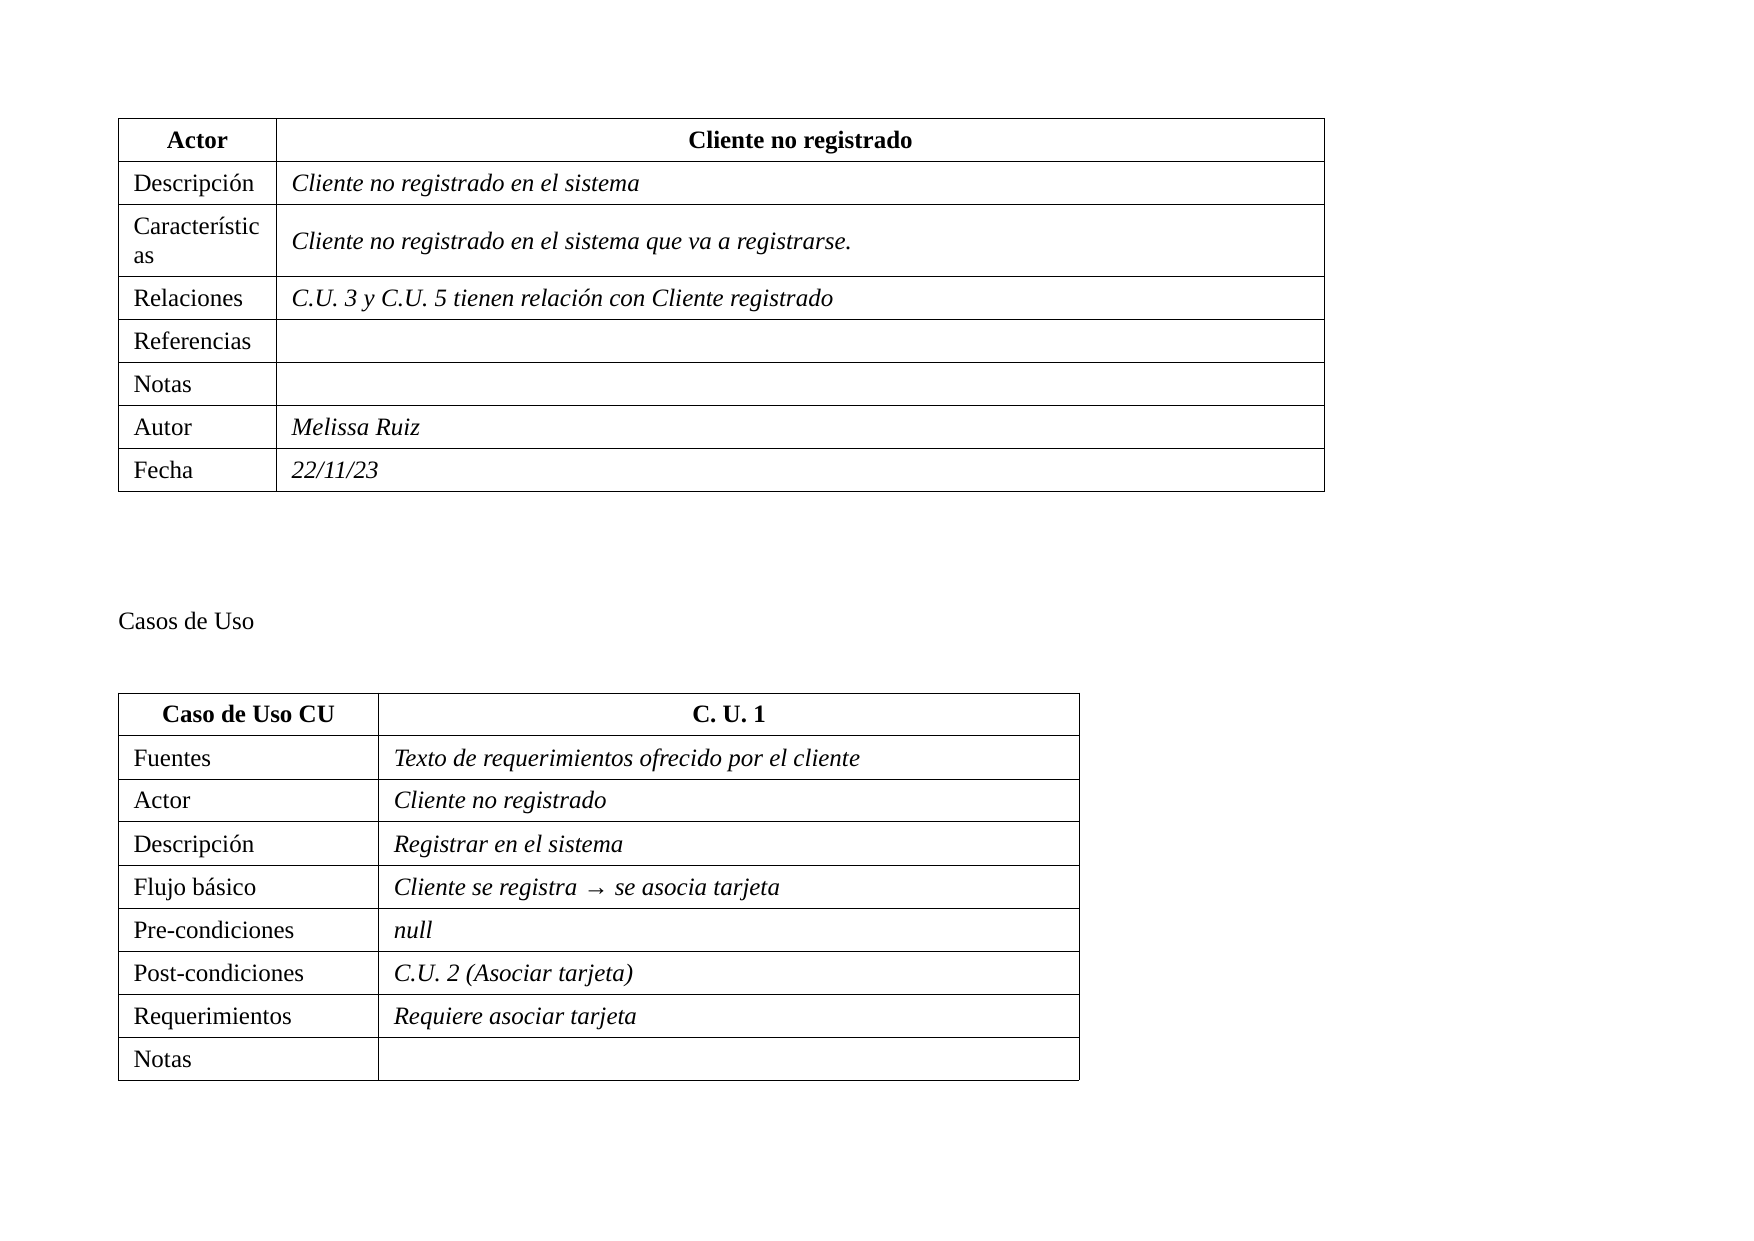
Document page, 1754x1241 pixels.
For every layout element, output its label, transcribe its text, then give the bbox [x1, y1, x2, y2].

table_cell Requiere asociar tarjeta [379, 995, 1079, 1037]
table_header Cliente no registrado [277, 119, 1324, 161]
table_cell Fecha [119, 449, 276, 491]
table_cell [277, 320, 1324, 362]
text Casos de Uso [118, 606, 1636, 635]
table_cell C.U. 3 y C.U. 5 tienen relación con Cliente registrado [277, 277, 1324, 319]
table_header Caso de Uso CU [119, 694, 378, 735]
table_cell Actor [119, 780, 378, 821]
table_cell Fuentes [119, 736, 378, 778]
table_cell Registrar en el sistema [379, 822, 1079, 864]
table_cell Cliente se registra → se asocia tarjeta [379, 866, 1079, 907]
table_cell Requerimientos [119, 995, 378, 1037]
table_cell Descripción [119, 822, 378, 864]
table_cell Texto de requerimientos ofrecido por el cliente [379, 736, 1079, 778]
table_cell Post-condiciones [119, 952, 378, 993]
table_header C. U. 1 [379, 694, 1079, 735]
table_cell Cliente no registrado [379, 780, 1079, 821]
table_cell Cliente no registrado en el sistema que va a registrarse. [277, 205, 1324, 276]
table_cell Notas [119, 1038, 378, 1079]
table_cell Notas [119, 363, 276, 405]
table_cell Melissa Ruiz [277, 406, 1324, 448]
table_cell Relaciones [119, 277, 276, 319]
table_cell Autor [119, 406, 276, 448]
table_cell [379, 1038, 1079, 1079]
table_cell null [379, 909, 1079, 951]
table_cell 22/11/23 [277, 449, 1324, 491]
table_cell C.U. 2 (Asociar tarjeta) [379, 952, 1079, 993]
table_cell Pre-condiciones [119, 909, 378, 951]
table_header Actor [119, 119, 276, 161]
table_cell Cliente no registrado en el sistema [277, 162, 1324, 204]
table_cell Características [119, 205, 276, 276]
table_cell [277, 363, 1324, 405]
table_cell Descripción [119, 162, 276, 204]
table_cell Referencias [119, 320, 276, 362]
table_cell Flujo básico [119, 866, 378, 907]
